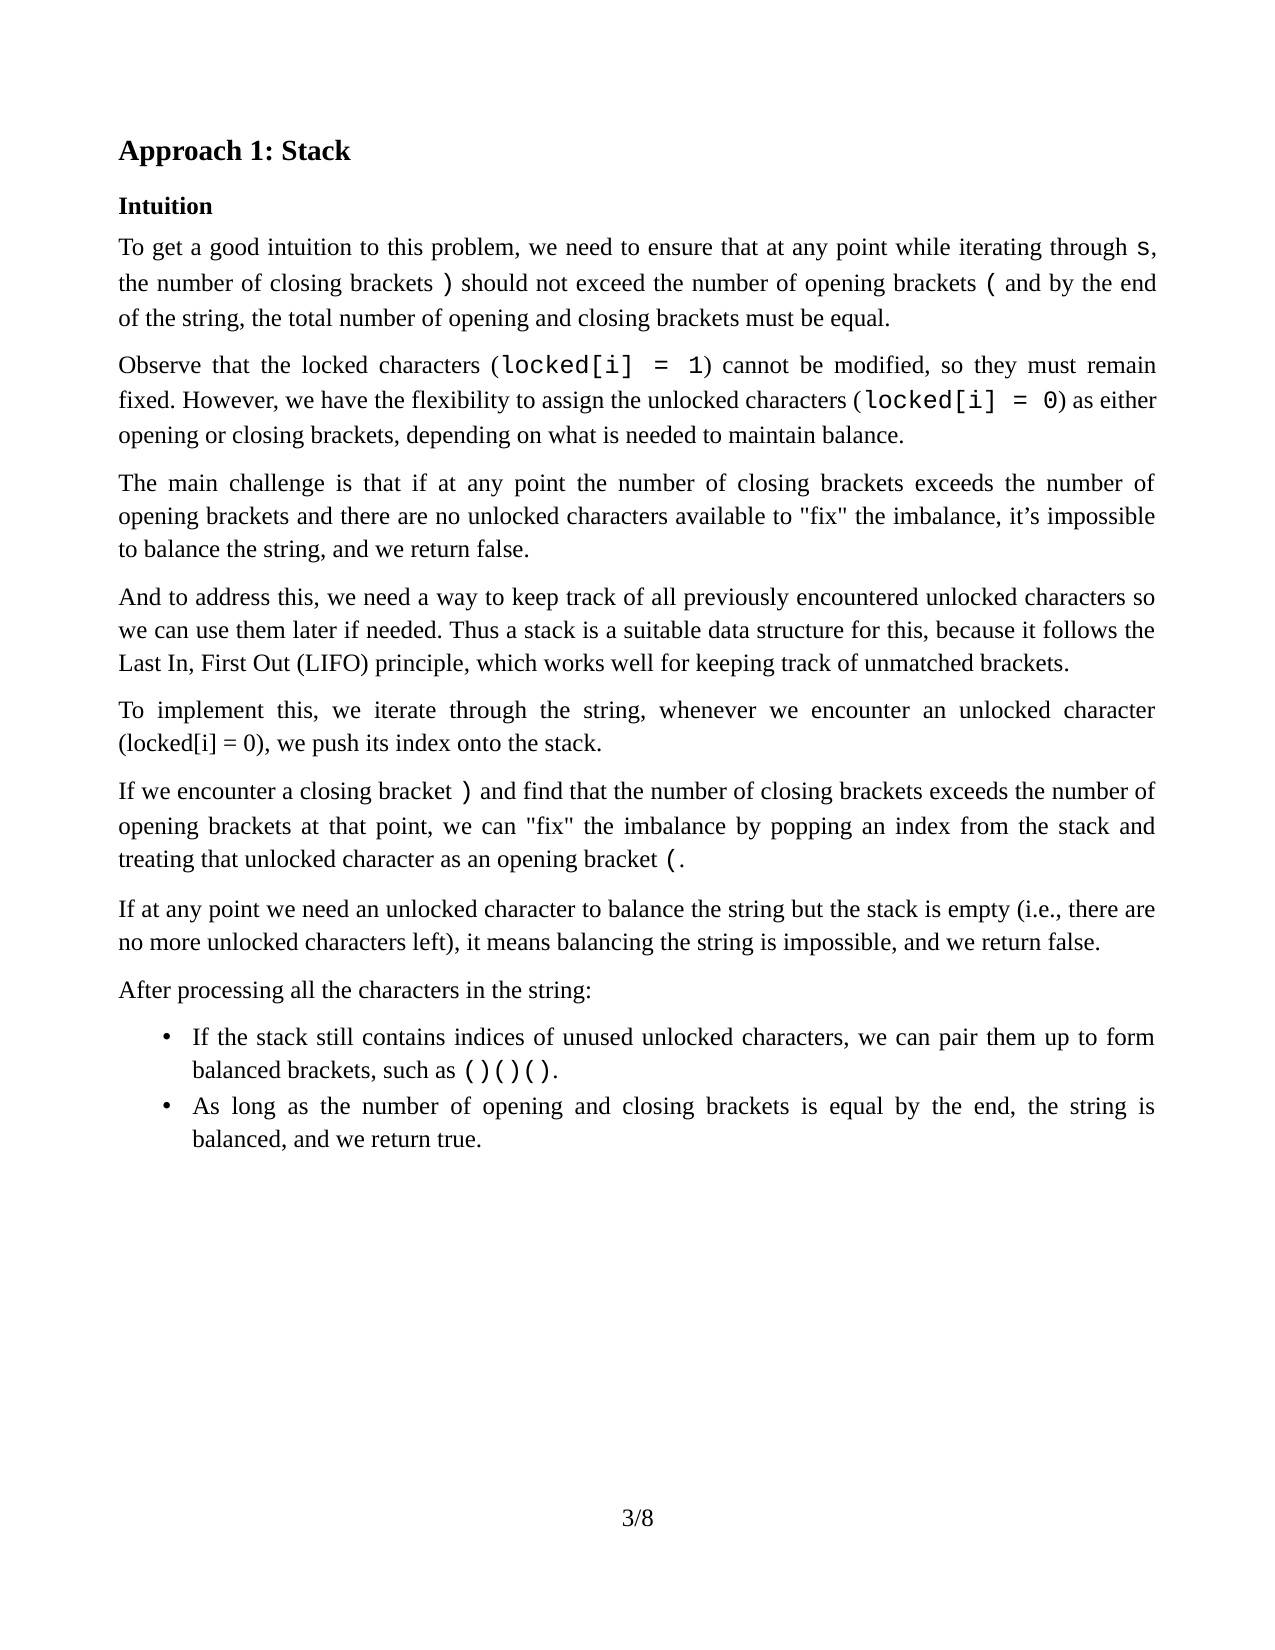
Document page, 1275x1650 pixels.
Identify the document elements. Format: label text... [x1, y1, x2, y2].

text If at any point we need an unlocked character to balance the string but the stack is empty (i.e., there are no more unlocked characters left), it means balancing the string is impossible, and we return false. [118, 894, 1157, 956]
list As long as the number of opening and closing brackets is equal by the end, the string is balanced, and we return true. [162, 1091, 1157, 1153]
subtitle Intuition [118, 191, 1157, 220]
text The main challenge is that if at any point the number of closing brackets exceeds the number of opening brackets and there are no unlocked characters available to "fix" the imbalance, it’s impossible to balance the string, and we return false. [118, 468, 1157, 563]
subtitle Approach 1: Stack [118, 133, 1157, 166]
text If we encounter a closing bracket ) and find that the number of closing brackets exceeds the number of opening brackets at that point, we can "fix" the imbalance by popping an index from the stack and treating that unlocked character as an opening bracket (. [118, 776, 1157, 875]
text To implement this, we iterate through the string, whenever we encounter an unlocked character (locked[i] = 0), we push its index onto the stack. [118, 695, 1157, 757]
text Observe that the locked characters (locked[i] = 1) cannot be modified, so they must remain fixed. However, we have the flexibility to assign the unlocked characters (locked[i] = 0) as either opening or closing brackets, depending on what is needed to maintain balance. [118, 350, 1157, 449]
text And to address this, we need a way to keep track of all previously encountered unlocked characters so we can use them later if needed. Thus a stack is a suitable data structure for this, because it follows the Last In, First Out (LIFO) principle, which works well for keeping track of unmatched brackets. [118, 582, 1157, 677]
list If the stack still contains indices of unused unlocked characters, we can pair them up to form balanced brackets, such as ()()(). [162, 1022, 1157, 1086]
text After processing all the characters in the string: [118, 975, 1157, 1003]
text To get a good intuition to this problem, we need to ensure that at any point while iterating through s, the number of closing brackets ) should not exceed the number of opening brackets ( and by the end of the string, the total number of opening and closing brackets must be equal. [118, 232, 1157, 331]
